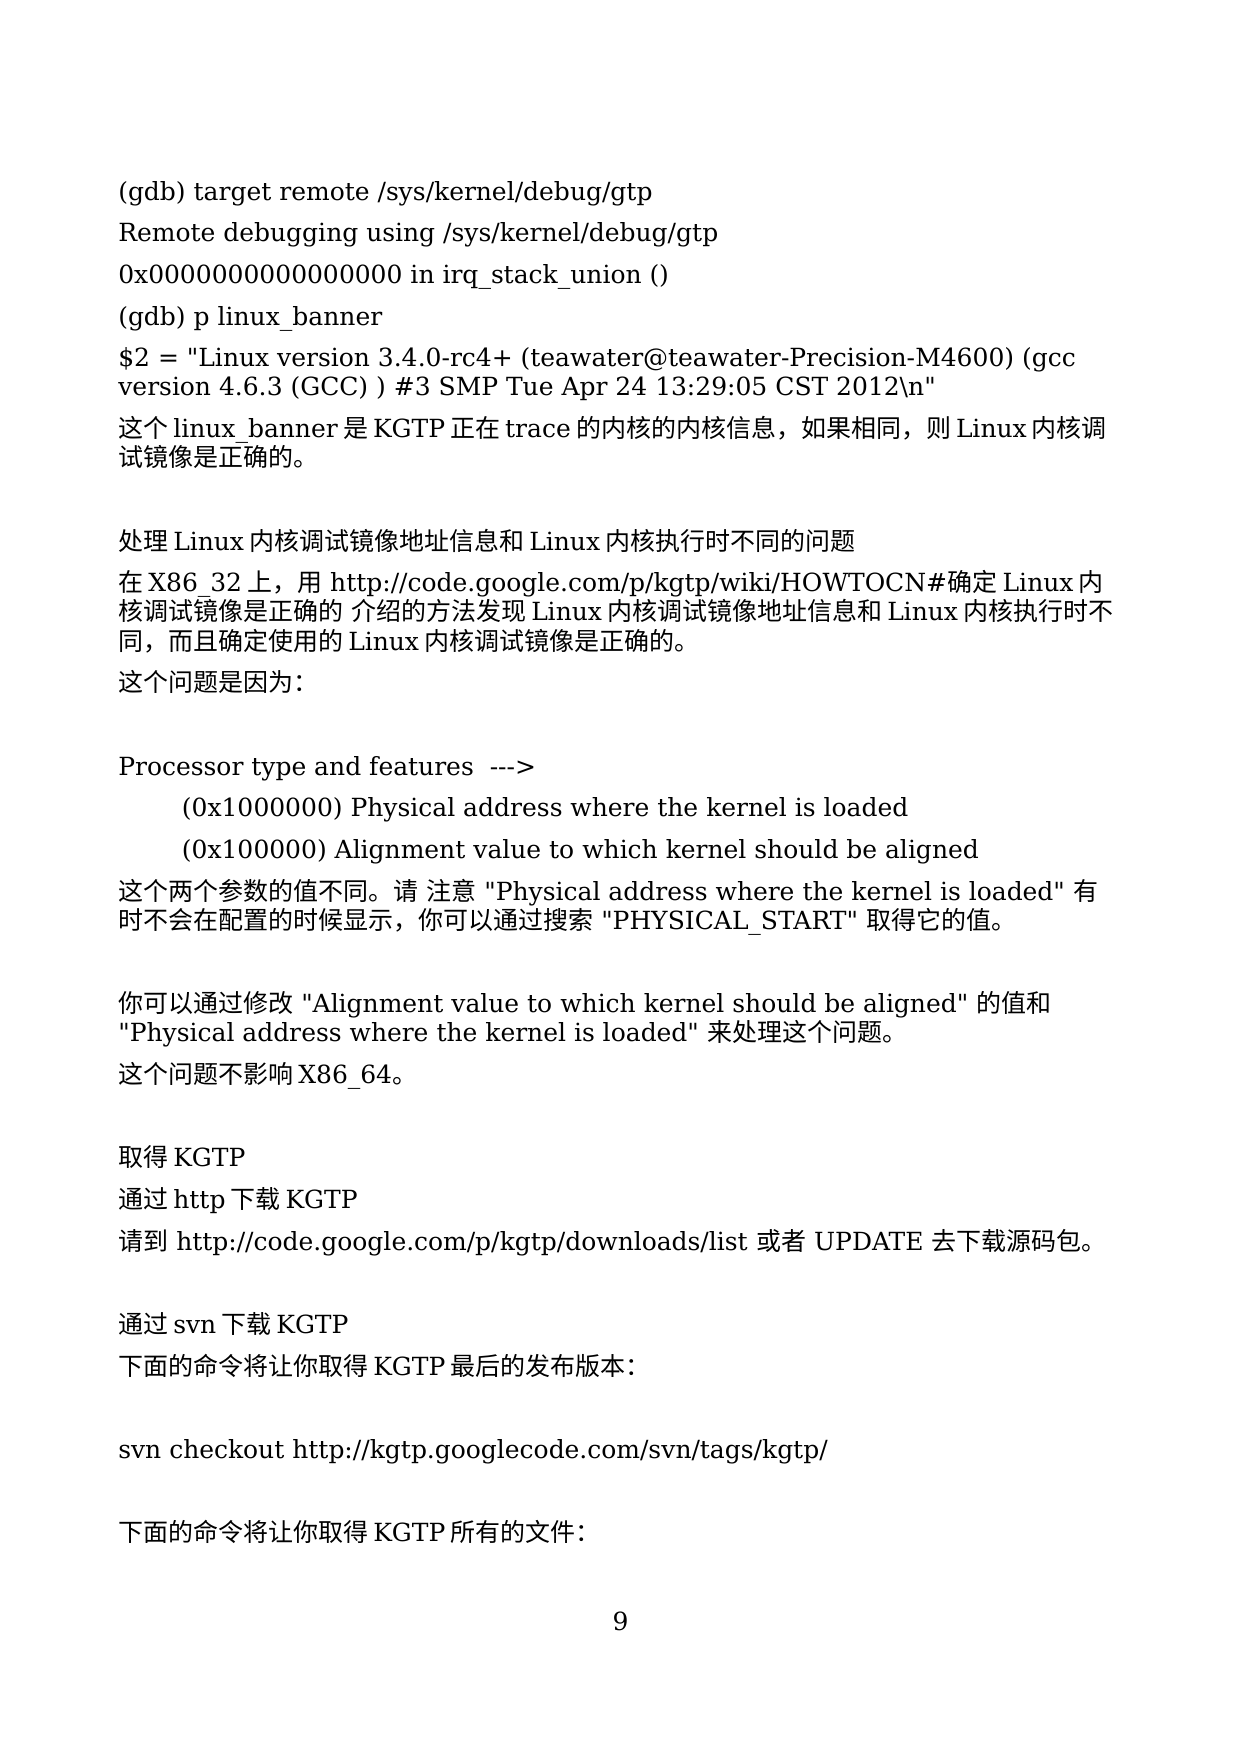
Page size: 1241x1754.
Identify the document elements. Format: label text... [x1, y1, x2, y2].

text (0x1000000) Physical address where the kernel is loaded [118, 793, 1122, 823]
text Processor type and features ---> [118, 752, 1122, 781]
text 处理Linux内核调试镜像地址信息和Linux内核执行时不同的问题 [118, 527, 1122, 556]
text $2 = "Linux version 3.4.0-rc4+ (teawater@teawater-Precision-M4600) (gcc version 4.6.3 (GCC) ) #3 SMP Tue Apr 24 13:29:05 CST 2012\n" [118, 343, 1122, 402]
text 下面的命令将让你取得KGTP所有的文件： [118, 1518, 1122, 1548]
text 这个两个参数的值不同。请 注意 "Physical address where the kernel is loaded" 有时不会在配置的时候显示，你可以通过搜索 "PHYSICAL_START" 取得它的值。 [118, 877, 1122, 935]
text (0x100000) Alignment value to which kernel should be aligned [118, 835, 1122, 864]
text 请到 http://code.google.com/p/kgtp/downloads/list 或者 UPDATE 去下载源码包。 [118, 1227, 1122, 1256]
text svn checkout http://kgtp.googlecode.com/svn/tags/kgtp/ [118, 1435, 1122, 1464]
text 通过svn下载KGTP [118, 1310, 1122, 1339]
text Remote debugging using /sys/kernel/debug/gtp [118, 218, 1122, 248]
text 0x0000000000000000 in irq_stack_union () [118, 260, 1122, 289]
text 这个linux_banner是KGTP正在trace的内核的内核信息，如果相同，则Linux内核调试镜像是正确的。 [118, 414, 1122, 473]
text 在X86_32上，用 http://code.google.com/p/kgtp/wiki/HOWTOCN#确定Linux内核调试镜像是正确的 介绍的方法发现Linux内核调试镜像地址信息和Linux内核执行时不同，而且确定使用的Linux内核调试镜像是正确的。 [118, 568, 1122, 656]
text (gdb) target remote /sys/kernel/debug/gtp [118, 177, 1122, 206]
text 这个问题是因为： [118, 668, 1122, 698]
text 通过http下载KGTP [118, 1185, 1122, 1214]
text 取得KGTP [118, 1143, 1122, 1173]
text 下面的命令将让你取得KGTP最后的发布版本： [118, 1352, 1122, 1381]
text (gdb) p linux_banner [118, 302, 1122, 331]
text 你可以通过修改 "Alignment value to which kernel should be aligned" 的值和 "Physical address where the kernel is loaded" 来处理这个问题。 [118, 989, 1122, 1048]
text 这个问题不影响X86_64。 [118, 1060, 1122, 1089]
